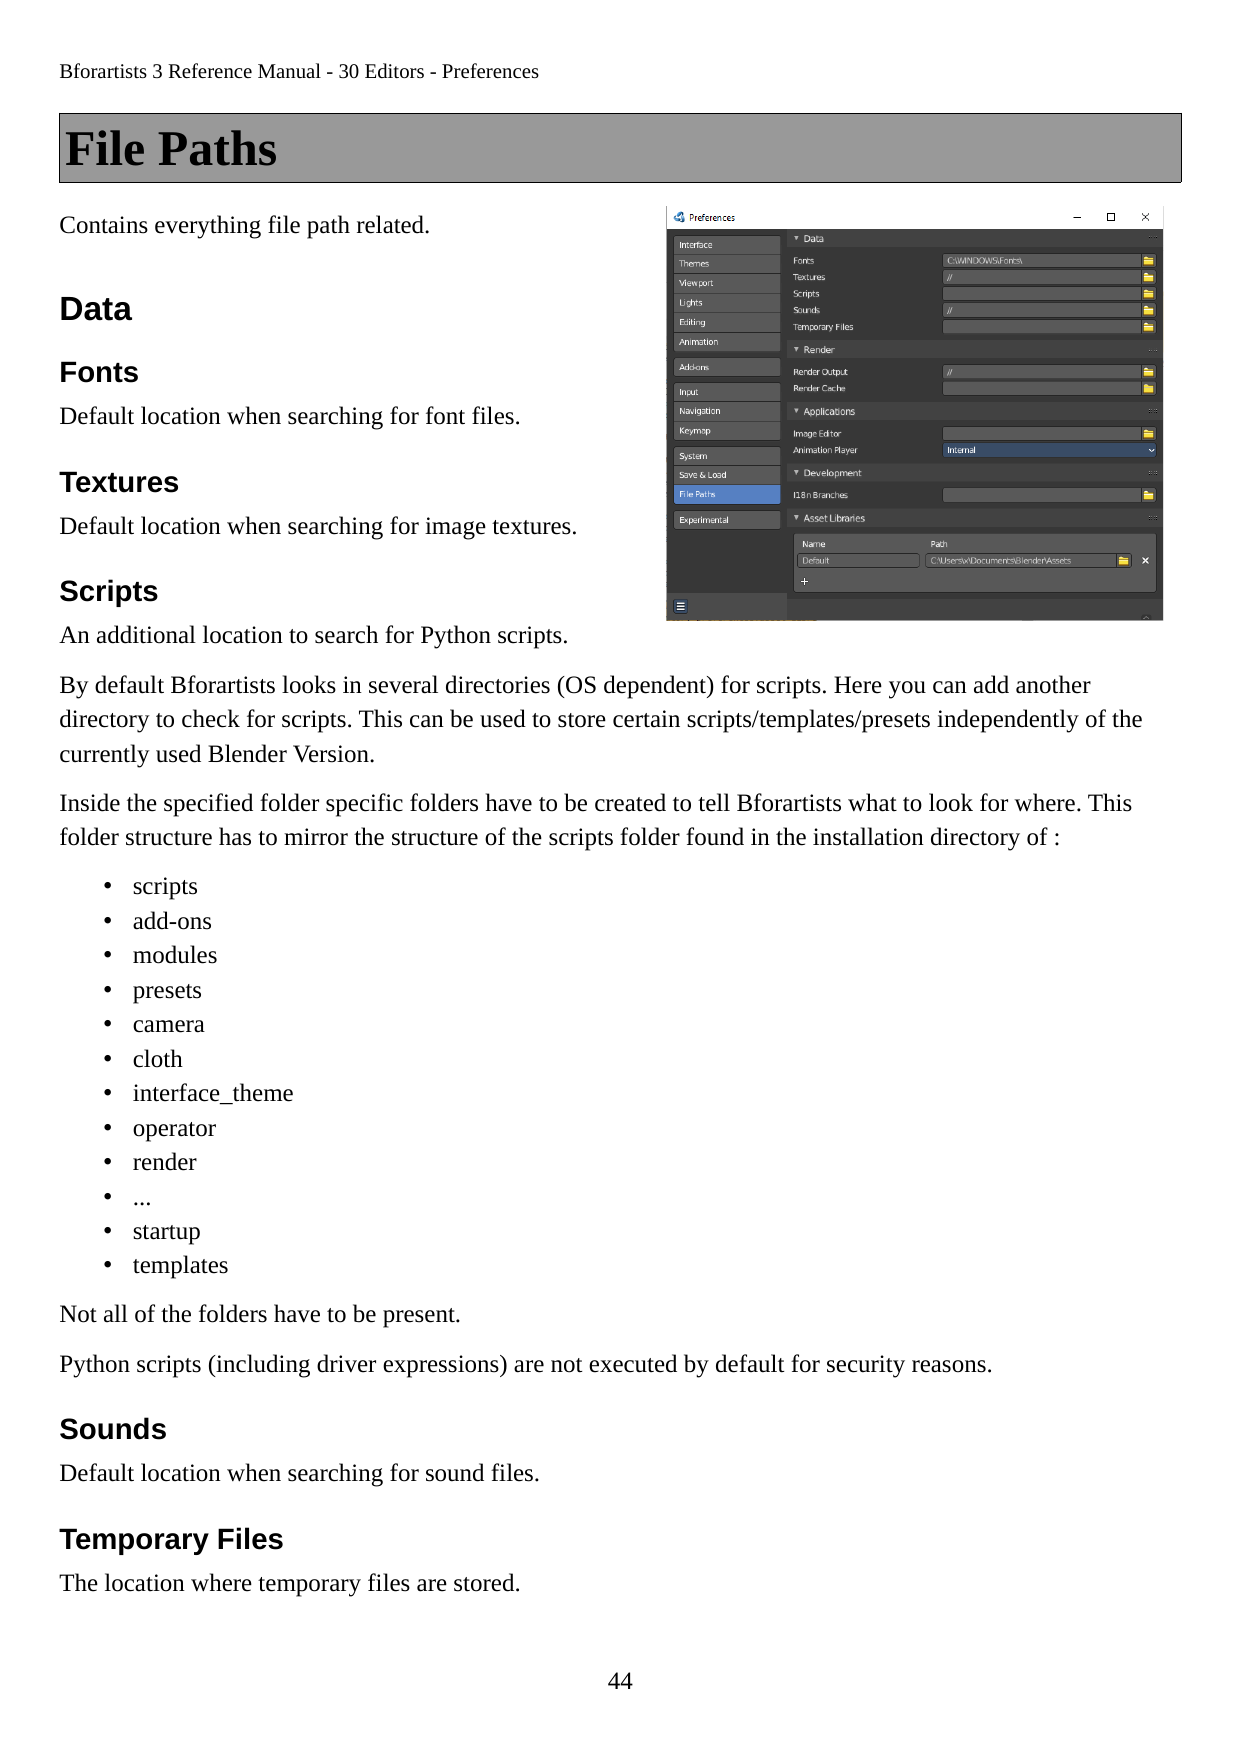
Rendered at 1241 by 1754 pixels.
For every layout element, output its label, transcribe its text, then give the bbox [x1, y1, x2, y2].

text Not all of the folders have to be present. [59, 1299, 1181, 1328]
subtitle [1164, 354, 1181, 388]
text Contains everything file path related. [59, 211, 666, 239]
subtitle [1164, 574, 1181, 608]
list cloth [103, 1044, 1181, 1072]
text Python scripts (including driver expressions) are not executed by default for security reasons. [59, 1349, 1181, 1377]
picture [666, 206, 1164, 621]
list operator [103, 1113, 1181, 1141]
list modules [103, 940, 1181, 969]
subtitle Scripts [59, 574, 666, 608]
text By default Bforartists looks in several directories (OS dependent) for scripts. Here you can add another directory to check for scripts. This can be used to store certain scripts/templates/presets independently of the currently used Blender Version. [59, 670, 1181, 767]
list render [103, 1147, 1181, 1176]
list presets [103, 975, 1181, 1003]
list startup [103, 1216, 1181, 1245]
list scripts [103, 871, 1181, 900]
subtitle Temporary Files [59, 1522, 1181, 1556]
subtitle Data [59, 289, 666, 327]
text Default location when searching for image textures. [59, 511, 666, 539]
text Inside the specified folder specific folders have to be created to tell Bforartists what to look for where. This folder structure has to mirror the structure of the scripts folder found in the installation directory of : [59, 788, 1181, 851]
list ... [103, 1182, 1181, 1210]
text An additional location to search for Python scripts. [59, 621, 1181, 649]
text Default location when searching for font files. [59, 401, 666, 429]
subtitle Sounds [59, 1412, 1181, 1446]
text The location where temporary files are stored. [59, 1568, 1181, 1597]
subtitle [1164, 464, 1181, 498]
list interface_theme [103, 1078, 1181, 1107]
subtitle [1164, 289, 1181, 327]
list camera [103, 1009, 1181, 1038]
list templates [103, 1251, 1181, 1279]
list add-ons [103, 906, 1181, 934]
subtitle Fonts [59, 354, 666, 388]
text Default location when searching for sound files. [59, 1458, 1181, 1487]
subtitle Textures [59, 464, 666, 498]
table_header File Paths [60, 114, 1181, 182]
